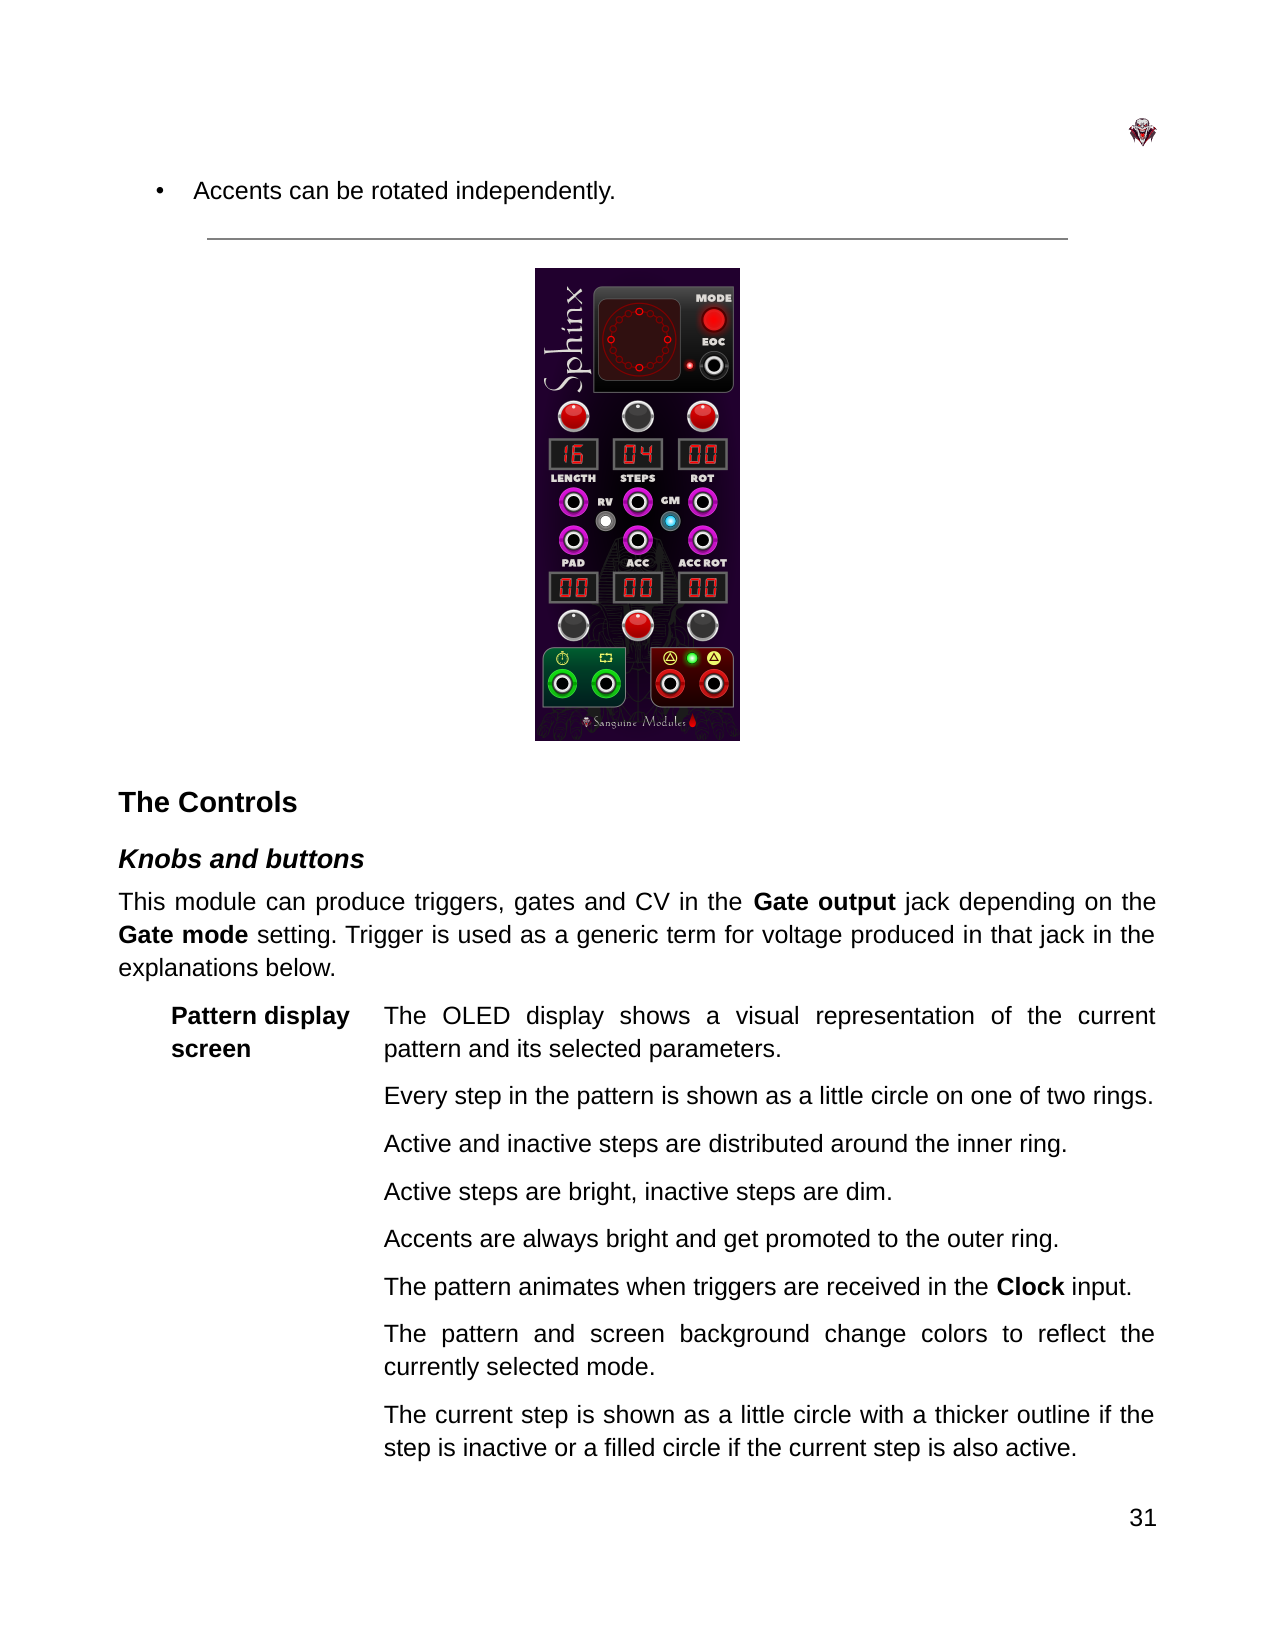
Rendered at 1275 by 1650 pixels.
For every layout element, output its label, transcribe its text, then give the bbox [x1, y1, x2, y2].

subtitle Knobs and buttons [118, 843, 1157, 874]
picture [535, 268, 740, 741]
text This module can produce triggers, gates and CV in the Gate output jack depending on the Gate mode setting. Trigger is used as a generic term for voltage produced in that jack in the explanations below. [118, 887, 1157, 982]
subtitle The Controls [118, 283, 1157, 818]
table_header The OLED display shows a visual representation of the current pattern and its selected parameters. Every step in the pattern is shown as a little circle on one of two rings. Active and inactive steps are distributed around the inner ring. Active steps are bright, inactive steps are dim. Accents are always bright and get promoted to the outer ring. The pattern animates when triggers are received in the Clock input. The pattern and screen background change colors to reflect the currently selected mode. The current step is shown as a little circle with a thicker outline if the step is inactive or a filled circle if the current step is also active. [384, 1001, 1157, 1462]
list Accents can be rotated independently. [156, 176, 1157, 205]
table_header [118, 1001, 171, 1462]
table_header Pattern display screen [171, 1001, 383, 1462]
